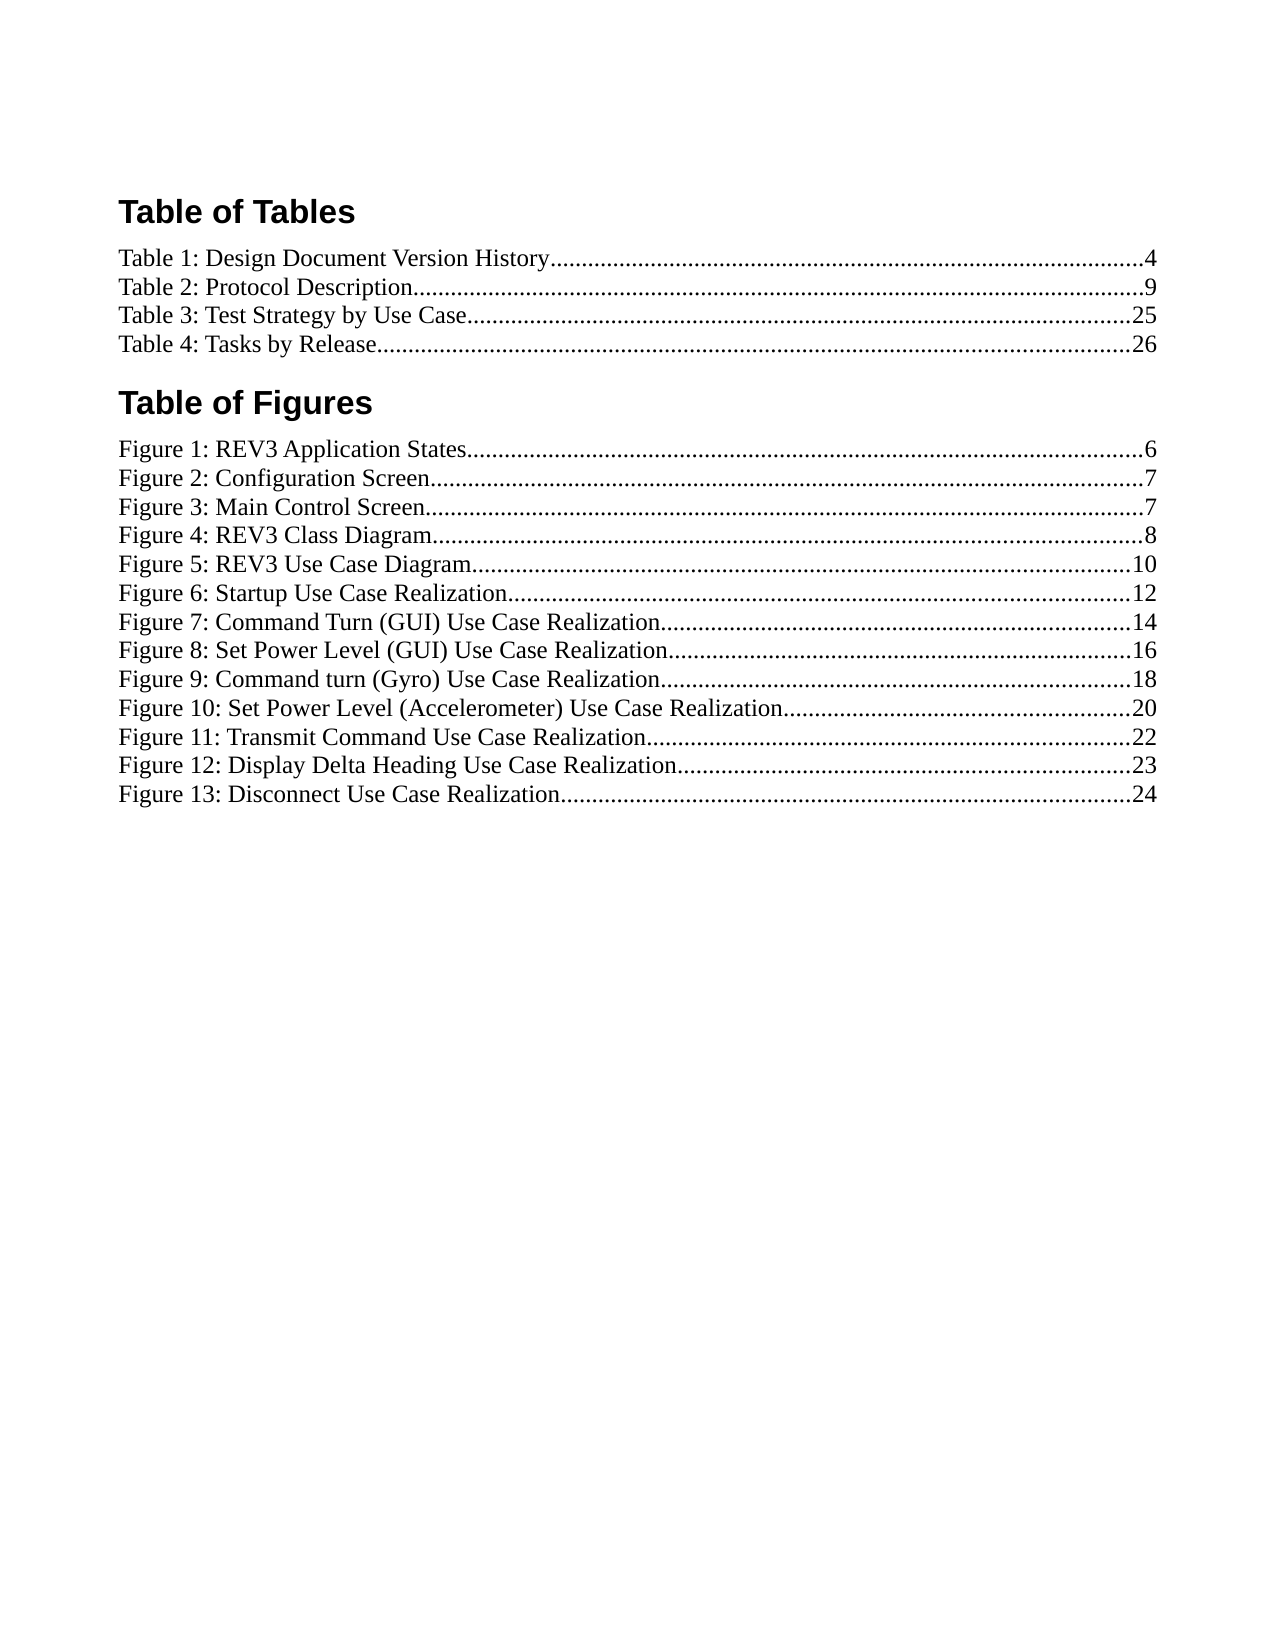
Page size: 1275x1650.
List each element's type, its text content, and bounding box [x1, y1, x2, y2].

text Figure 11: Transmit Command Use Case Realization 22 [118, 722, 1157, 750]
text Figure 12: Display Delta Heading Use Case Realization 23 [118, 750, 1157, 779]
text Figure 13: Disconnect Use Case Realization 24 [118, 779, 1157, 808]
text Figure 6: Startup Use Case Realization 12 [118, 578, 1157, 607]
text Figure 8: Set Power Level (GUI) Use Case Realization 16 [118, 635, 1157, 664]
text Figure 3: Main Control Screen 7 [118, 492, 1157, 520]
subtitle Table of Tables [118, 192, 1157, 231]
text Table 3: Test Strategy by Use Case 25 [118, 301, 1157, 329]
text Table 1: Design Document Version History 4 [118, 243, 1157, 272]
text Table 2: Protocol Description 9 [118, 272, 1157, 301]
text Table 4: Tasks by Release 26 [118, 329, 1157, 358]
subtitle Table of Figures [118, 383, 1157, 422]
text Figure 10: Set Power Level (Accelerometer) Use Case Realization 20 [118, 693, 1157, 722]
text Figure 1: REV3 Application States 6 [118, 434, 1157, 463]
text Figure 9: Command turn (Gyro) Use Case Realization 18 [118, 664, 1157, 693]
text Figure 5: REV3 Use Case Diagram 10 [118, 549, 1157, 578]
text Figure 7: Command Turn (GUI) Use Case Realization 14 [118, 607, 1157, 635]
text Figure 2: Configuration Screen 7 [118, 463, 1157, 492]
text Figure 4: REV3 Class Diagram 8 [118, 520, 1157, 549]
